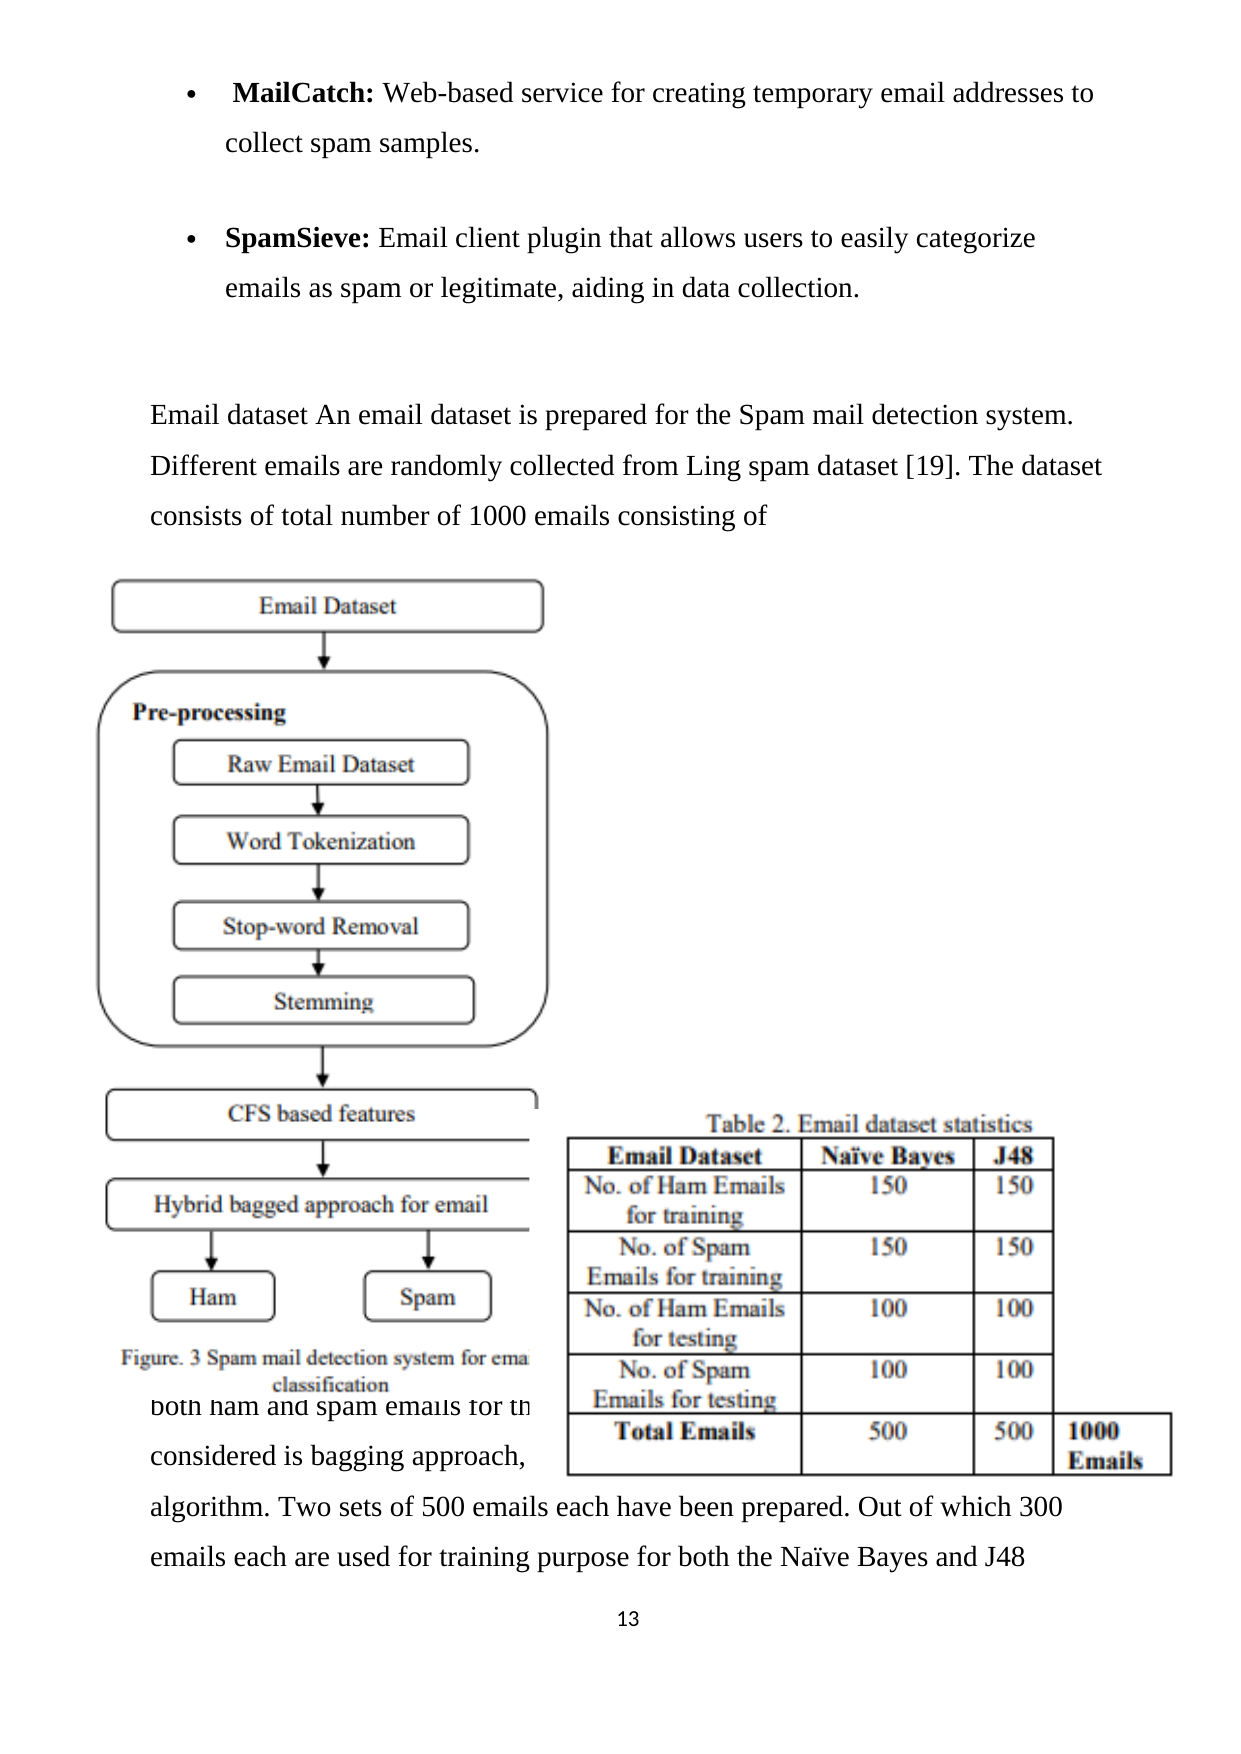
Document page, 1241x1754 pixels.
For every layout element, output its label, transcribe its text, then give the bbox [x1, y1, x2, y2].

text Email dataset An email dataset is prepared for the Spam mail detection system. Different emails are randomly collected from Ling spam dataset [19]. The dataset consists of total number of 1000 emails consisting of [150, 397, 1105, 532]
list MailCatch: Web-based service for creating temporary email addresses to collect spam samples. [187, 75, 1105, 159]
text both ham and spam emails for the classification purpose. Since the approach considered is bagging approach, the dataset is divided into sets for each classifier algorithm. Two sets of 500 emails each have been prepared. Out of which 300 emails each are used for training purpose for both the Naïve Bayes and J48 [150, 1400, 1105, 1572]
list SpamSieve: Email client plugin that allows users to easily categorize emails as spam or legitimate, aiding in data collection. [187, 220, 1105, 304]
